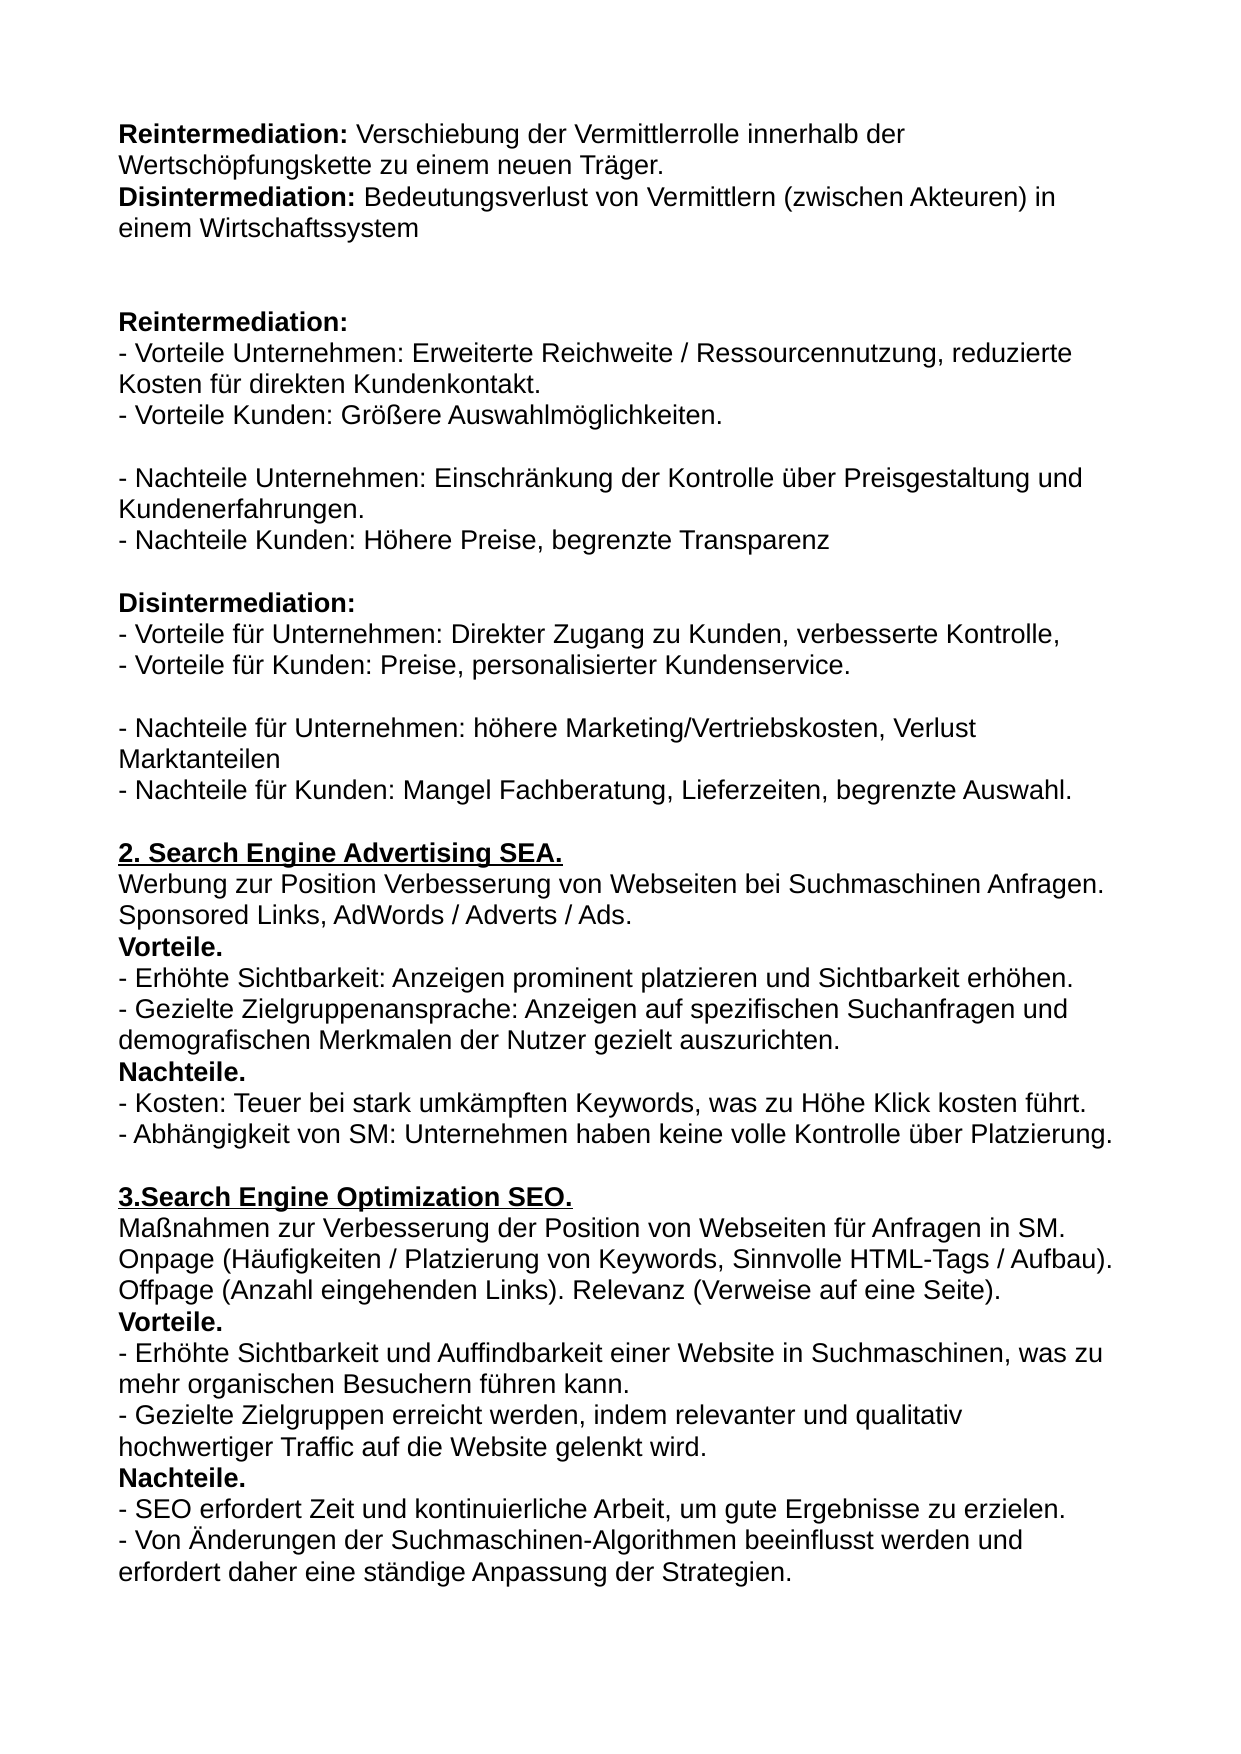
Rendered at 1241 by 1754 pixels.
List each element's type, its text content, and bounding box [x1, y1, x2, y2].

text Nachteile. [118, 1056, 1122, 1087]
text - Nachteile für Unternehmen: höhere Marketing/Vertriebskosten, Verlust Marktanteilen [118, 712, 1122, 774]
text - Vorteile für Kunden: Preise, personalisierter Kundenservice. [118, 649, 1122, 681]
text - Nachteile Kunden: Höhere Preise, begrenzte Transparenz [118, 524, 1122, 556]
text Werbung zur Position Verbesserung von Webseiten bei Suchmaschinen Anfragen. Sponsored Links, AdWords / Adverts / Ads. [118, 868, 1122, 931]
text - Abhängigkeit von SM: Unternehmen haben keine volle Kontrolle über Platzierung. [118, 1118, 1122, 1149]
text - Vorteile für Unternehmen: Direkter Zugang zu Kunden, verbesserte Kontrolle, [118, 618, 1122, 649]
text Reintermediation: [118, 306, 1122, 337]
text 2. Search Engine Advertising SEA. [118, 837, 1122, 868]
text - Nachteile für Kunden: Mangel Fachberatung, Lieferzeiten, begrenzte Auswahl. [118, 774, 1122, 806]
text - Vorteile Unternehmen: Erweiterte Reichweite / Ressourcennutzung, reduzierte Kosten für direkten Kundenkontakt. [118, 337, 1122, 399]
text - Gezielte Zielgruppen erreicht werden, indem relevanter und qualitativ hochwertiger Traffic auf die Website gelenkt wird. [118, 1399, 1122, 1462]
text - Vorteile Kunden: Größere Auswahlmöglichkeiten. [118, 399, 1122, 431]
text - SEO erfordert Zeit und kontinuierliche Arbeit, um gute Ergebnisse zu erzielen. [118, 1493, 1122, 1524]
text Disintermediation: Bedeutungsverlust von Vermittlern (zwischen Akteuren) in einem Wirtschaftssystem [118, 181, 1122, 243]
text - Erhöhte Sichtbarkeit: Anzeigen prominent platzieren und Sichtbarkeit erhöhen. [118, 962, 1122, 993]
text 3.Search Engine Optimization SEO. [118, 1181, 1122, 1212]
text Nachteile. [118, 1462, 1122, 1493]
text - Kosten: Teuer bei stark umkämpften Keywords, was zu Höhe Klick kosten führt. [118, 1087, 1122, 1118]
text Vorteile. [118, 931, 1122, 962]
text - Gezielte Zielgruppenansprache: Anzeigen auf spezifischen Suchanfragen und demografischen Merkmalen der Nutzer gezielt auszurichten. [118, 993, 1122, 1056]
text - Nachteile Unternehmen: Einschränkung der Kontrolle über Preisgestaltung und Kundenerfahrungen. [118, 462, 1122, 524]
text Maßnahmen zur Verbesserung der Position von Webseiten für Anfragen in SM. Onpage (Häufigkeiten / Platzierung von Keywords, Sinnvolle HTML-Tags / Aufbau). [118, 1212, 1122, 1274]
text Offpage (Anzahl eingehenden Links). Relevanz (Verweise auf eine Seite). [118, 1274, 1122, 1306]
text Reintermediation: Verschiebung der Vermittlerrolle innerhalb der Wertschöpfungskette zu einem neuen Träger. [118, 118, 1122, 181]
text Disintermediation: [118, 587, 1122, 618]
text Vorteile. [118, 1306, 1122, 1337]
text - Erhöhte Sichtbarkeit und Auffindbarkeit einer Website in Suchmaschinen, was zu mehr organischen Besuchern führen kann. [118, 1337, 1122, 1399]
text - Von Änderungen der Suchmaschinen-Algorithmen beeinflusst werden und erfordert daher eine ständige Anpassung der Strategien. [118, 1524, 1122, 1587]
